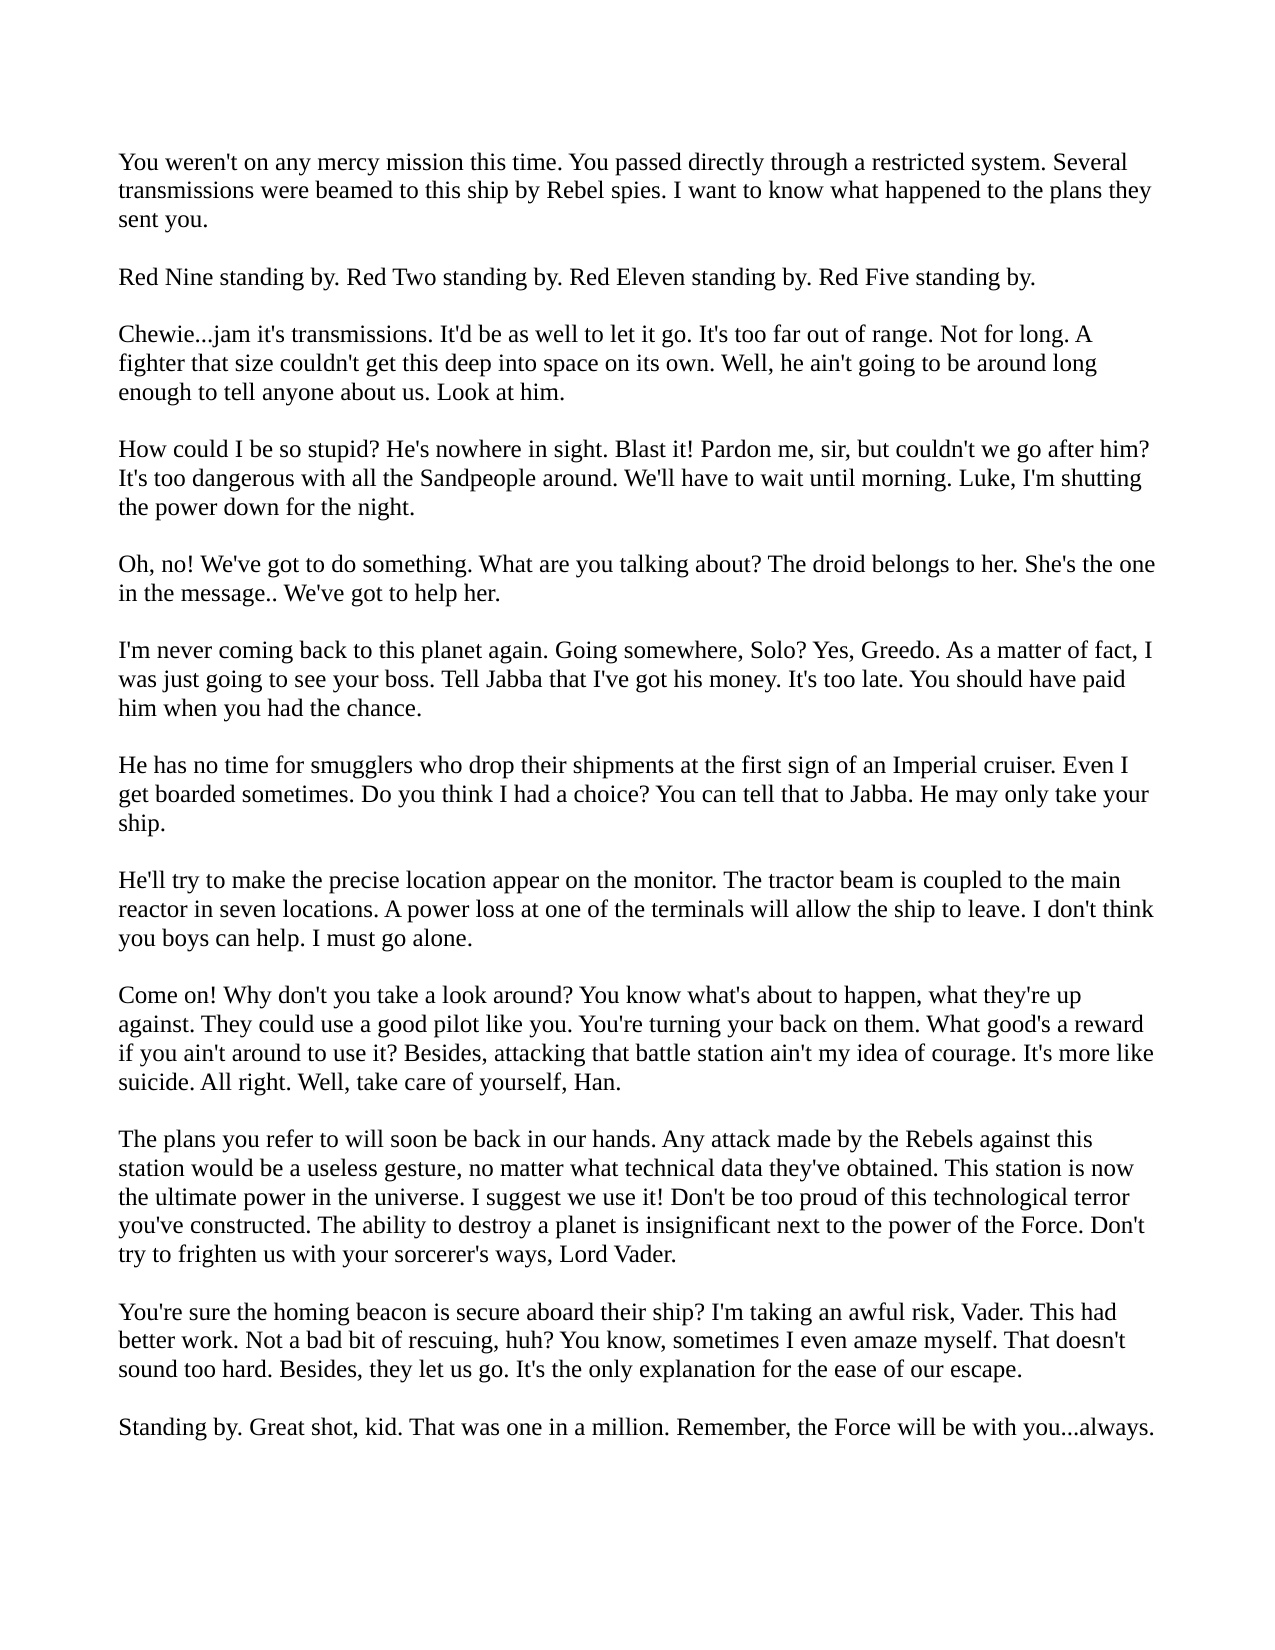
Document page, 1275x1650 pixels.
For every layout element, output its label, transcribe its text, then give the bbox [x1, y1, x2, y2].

text Red Nine standing by. Red Two standing by. Red Eleven standing by. Red Five standing by. [118, 262, 1157, 291]
text You're sure the homing beacon is secure aboard their ship? I'm taking an awful risk, Vader. This had better work. Not a bad bit of rescuing, huh? You know, sometimes I even amaze myself. That doesn't sound too hard. Besides, they let us go. It's the only explanation for the ease of our escape. [118, 1297, 1157, 1383]
text I'm never coming back to this planet again. Going somewhere, Solo? Yes, Greedo. As a matter of fact, I was just going to see your boss. Tell Jabba that I've got his money. It's too late. You should have paid him when you had the chance. [118, 636, 1157, 722]
text The plans you refer to will soon be back in our hands. Any attack made by the Rebels against this station would be a useless gesture, no matter what technical data they've obtained. This station is now the ultimate power in the universe. I suggest we use it! Don't be too proud of this technological terror you've constructed. The ability to destroy a planet is insignificant next to the power of the Force. Don't try to frighten us with your sorcerer's ways, Lord Vader. [118, 1124, 1157, 1268]
text Oh, no! We've got to do something. What are you talking about? The droid belongs to her. She's the one in the message.. We've got to help her. [118, 549, 1157, 607]
text Standing by. Great shot, kid. That was one in a million. Remember, the Force will be with you...always. [118, 1412, 1157, 1441]
text He has no time for smugglers who drop their shipments at the first sign of an Imperial cruiser. Even I get boarded sometimes. Do you think I had a choice? You can tell that to Jabba. He may only take your ship. [118, 751, 1157, 837]
text How could I be so stupid? He's nowhere in sight. Blast it! Pardon me, sir, but couldn't we go after him? It's too dangerous with all the Sandpeople around. We'll have to wait until morning. Luke, I'm shutting the power down for the night. [118, 434, 1157, 521]
text He'll try to make the precise location appear on the monitor. The tractor beam is coupled to the main reactor in seven locations. A power loss at one of the terminals will allow the ship to leave. I don't think you boys can help. I must go alone. [118, 866, 1157, 952]
text Come on! Why don't you take a look around? You know what's about to happen, what they're up against. They could use a good pilot like you. You're turning your back on them. What good's a reward if you ain't around to use it? Besides, attacking that battle station ain't my idea of courage. It's more like suicide. All right. Well, take care of yourself, Han. [118, 981, 1157, 1096]
text You weren't on any mercy mission this time. You passed directly through a restricted system. Several transmissions were beamed to this ship by Rebel spies. I want to know what happened to the plans they sent you. [118, 147, 1157, 233]
text Chewie...jam it's transmissions. It'd be as well to let it go. It's too far out of range. Not for long. A fighter that size couldn't get this deep into space on its own. Well, he ain't going to be around long enough to tell anyone about us. Look at him. [118, 319, 1157, 406]
